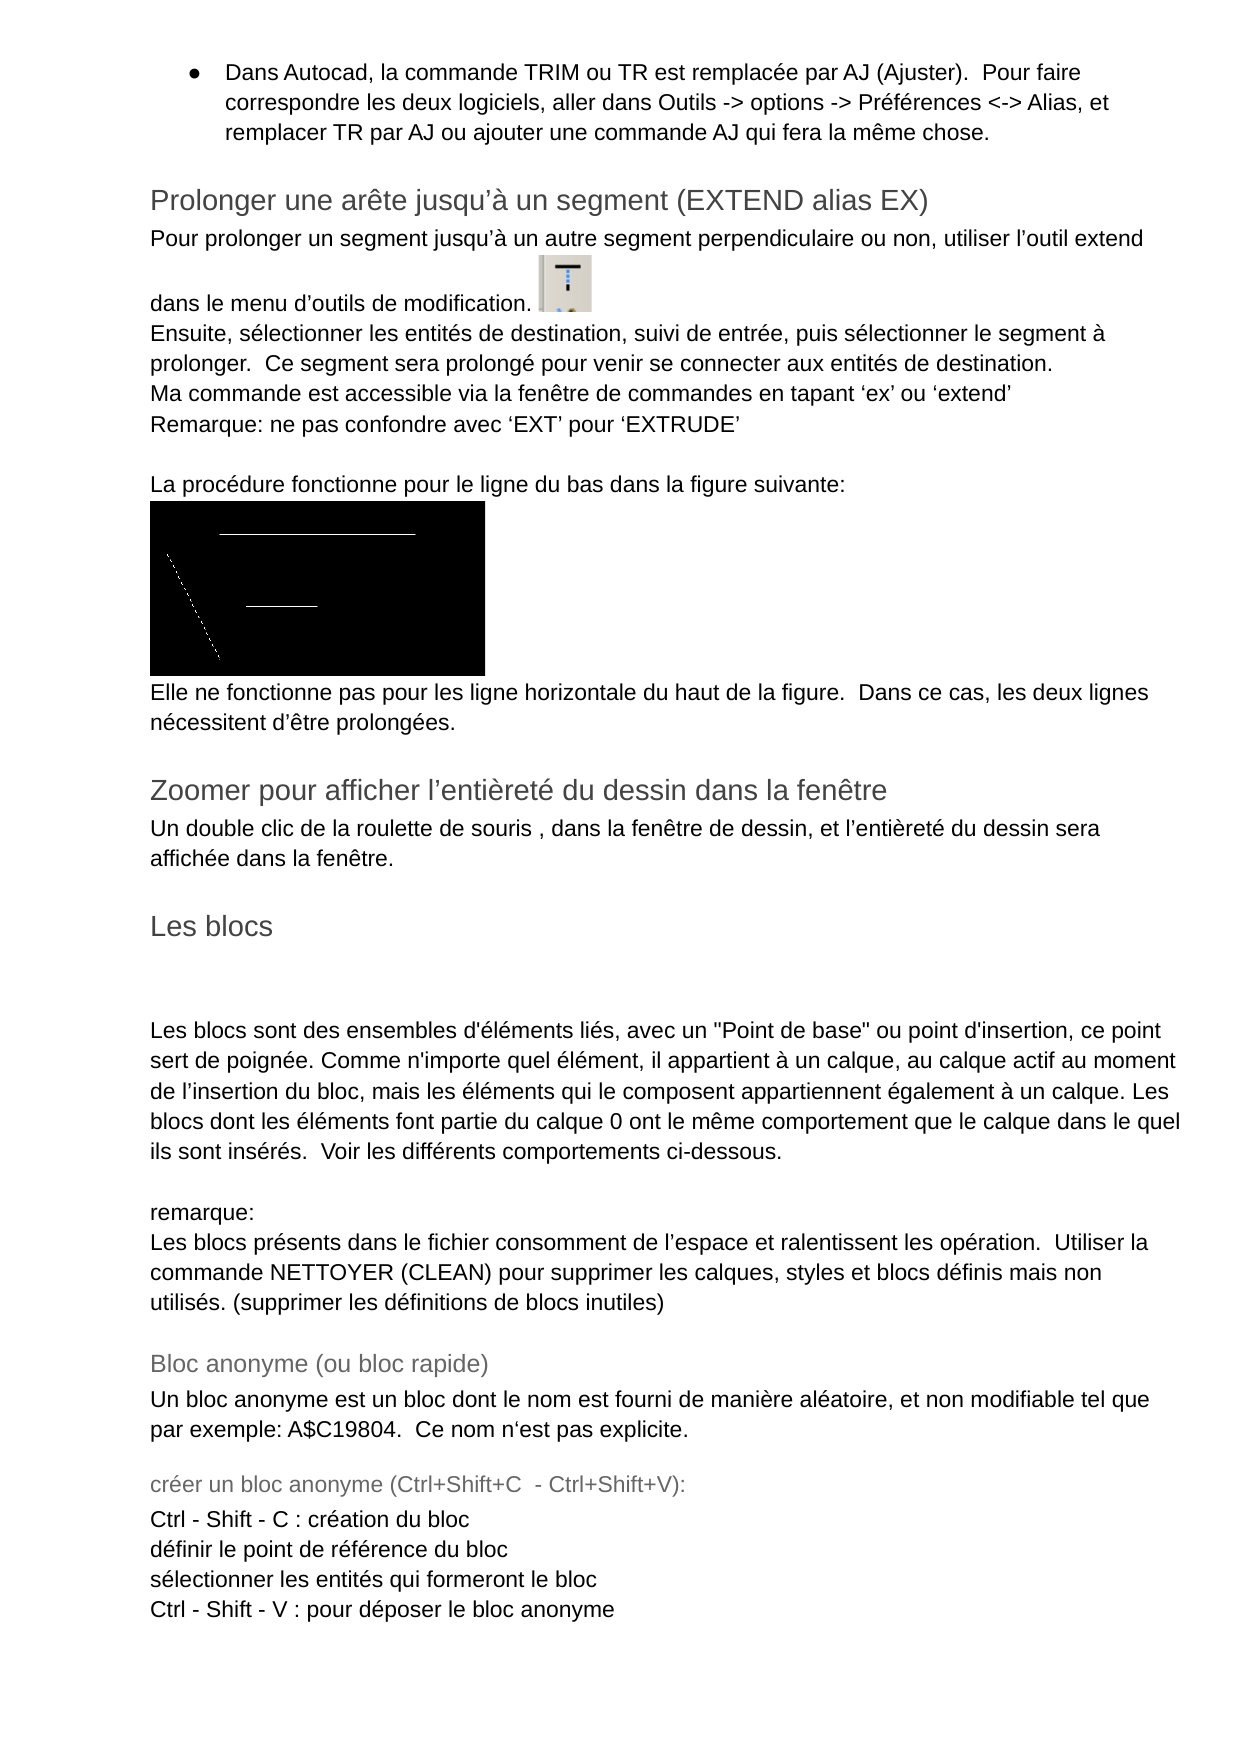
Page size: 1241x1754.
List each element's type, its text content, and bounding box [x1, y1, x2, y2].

text définir le point de référence du bloc [150, 1536, 1181, 1562]
picture [538, 255, 592, 312]
text Elle ne fonctionne pas pour les ligne horizontale du haut de la figure. Dans ce cas, les deux lignes nécessitent d’être prolongées. [150, 679, 1181, 736]
text Ma commande est accessible via la fenêtre de commandes en tapant ‘ex’ ou ‘extend’ [150, 380, 1181, 407]
text Remarque: ne pas confondre avec ‘EXT’ pour ‘EXTRUDE’ [150, 411, 1181, 437]
text Un bloc anonyme est un bloc dont le nom est fourni de manière aléatoire, et non modifiable tel que par exemple: A$C19804. Ce nom n‘est pas explicite. [150, 1386, 1181, 1442]
text Les blocs sont des ensembles d'éléments liés, avec un "Point de base" ou point d'insertion, ce point sert de poignée. Comme n'importe quel élément, il appartient à un calque, au calque actif au moment de l’insertion du bloc, mais les éléments qui le composent appartiennent également à un calque. Les blocs dont les éléments font partie du calque 0 ont le même comportement que le calque dans le quel ils sont insérés. Voir les différents comportements ci-dessous. [150, 1017, 1181, 1164]
text Ensuite, sélectionner les entités de destination, suivi de entrée, puis sélectionner le segment à prolonger. Ce segment sera prolongé pour venir se connecter aux entités de destination. [150, 320, 1181, 377]
subtitle Bloc anonyme (ou bloc rapide) [150, 1348, 1181, 1377]
subtitle créer un bloc anonyme (Ctrl+Shift+C - Ctrl+Shift+V): [150, 1471, 1181, 1497]
text Un double clic de la roulette de souris , dans la fenêtre de dessin, et l’entièreté du dessin sera affichée dans la fenêtre. [150, 815, 1181, 871]
text Ctrl - Shift - C : création du bloc [150, 1506, 1181, 1532]
text Les blocs présents dans le fichier consomment de l’espace et ralentissent les opération. Utiliser la commande NETTOYER (CLEAN) pour supprimer les calques, styles et blocs définis mais non utilisés. (supprimer les définitions de blocs inutiles) [150, 1229, 1181, 1316]
subtitle Les blocs [150, 908, 1181, 942]
text sélectionner les entités qui formeront le bloc [150, 1566, 1181, 1592]
text Pour prolonger un segment jusqu’à un autre segment perpendiculaire ou non, utiliser l’outil extend dans le menu d’outils de modification. [150, 225, 1181, 316]
picture [150, 501, 486, 676]
text Ctrl - Shift - V : pour déposer le bloc anonyme [150, 1596, 1181, 1623]
subtitle Prolonger une arête jusqu’à un segment (EXTEND alias EX) [150, 183, 1181, 216]
text remarque: [150, 1198, 1181, 1225]
list Dans Autocad, la commande TRIM ou TR est remplacée par AJ (Ajuster). Pour faire correspondre les deux logiciels, aller dans Outils -> options -> Préférences <-> Alias, et remplacer TR par AJ ou ajouter une commande AJ qui fera la même chose. [187, 59, 1181, 146]
text La procédure fonctionne pour le ligne du bas dans la figure suivante: [150, 471, 1181, 497]
subtitle Zoomer pour afficher l’entièreté du dessin dans la fenêtre [150, 773, 1181, 806]
